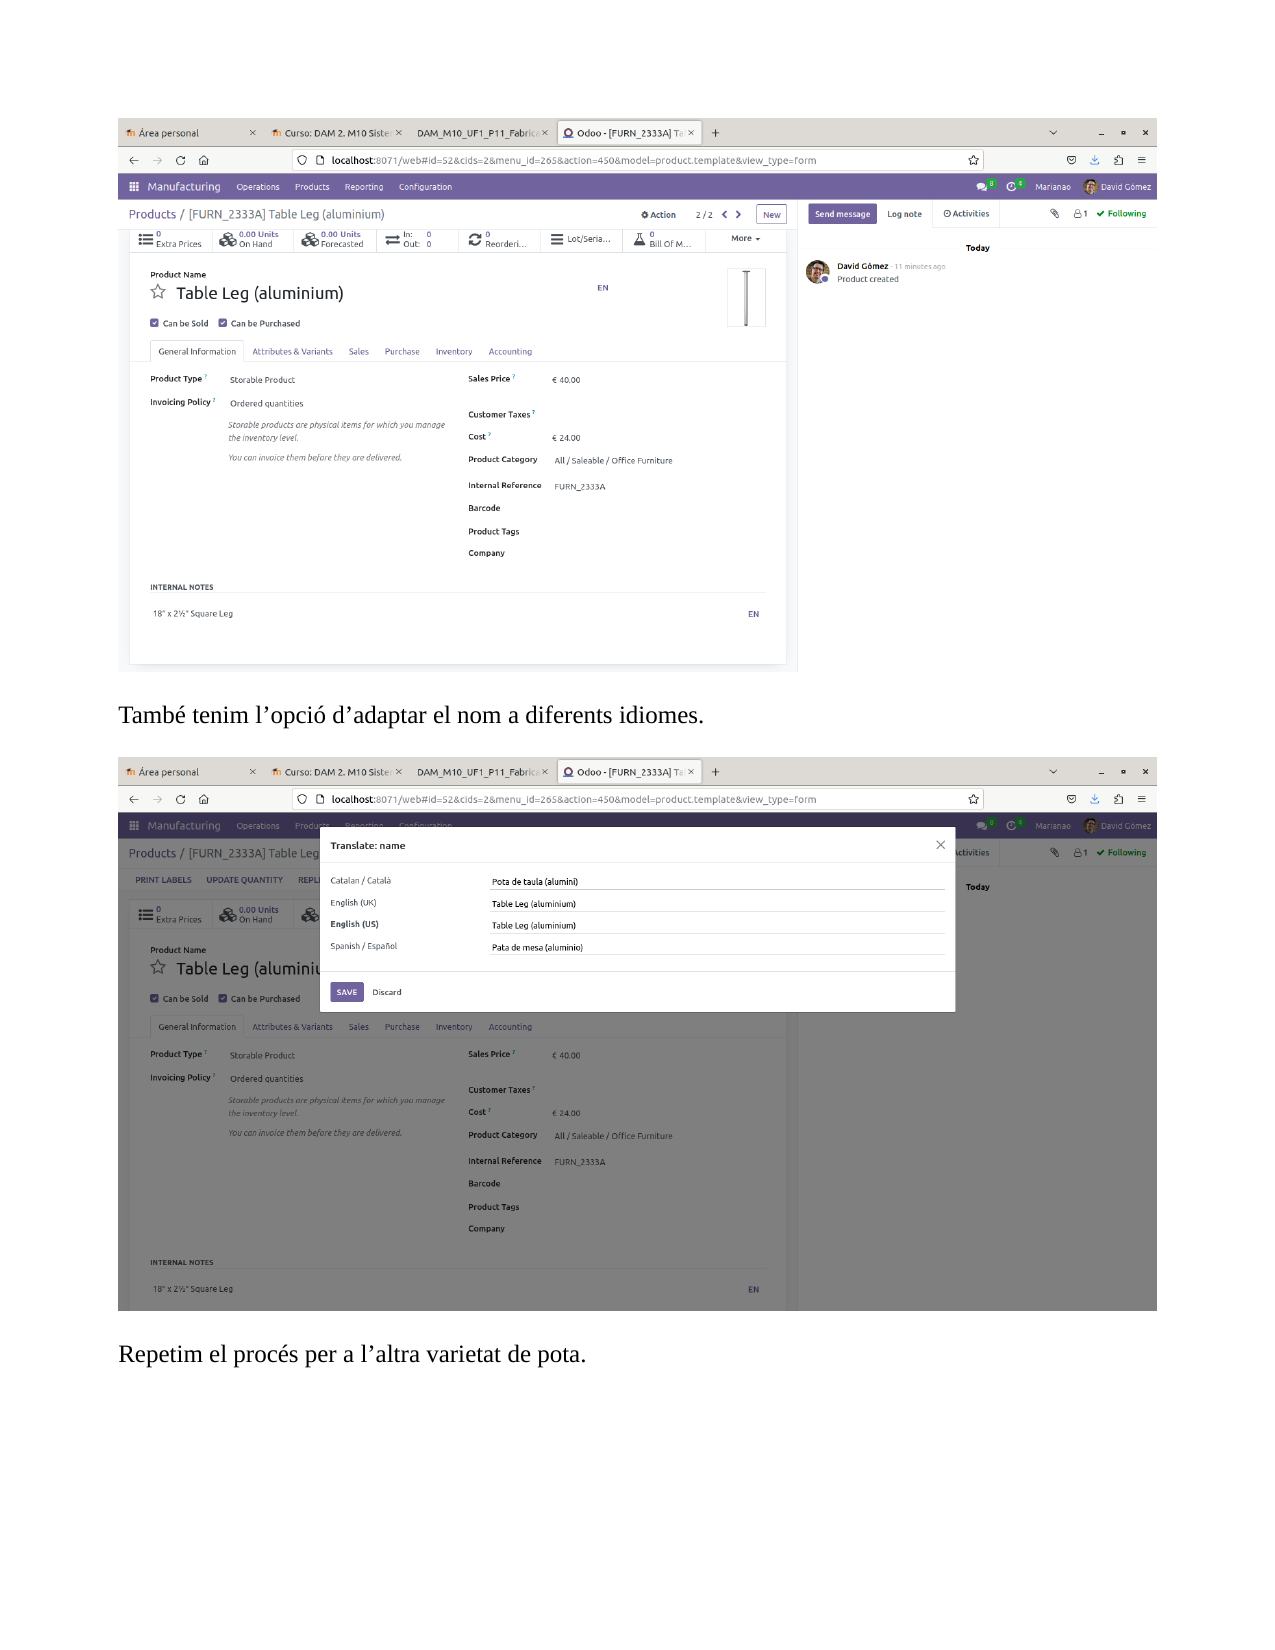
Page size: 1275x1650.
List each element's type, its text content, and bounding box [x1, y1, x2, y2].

picture [118, 118, 1157, 672]
picture [118, 757, 1157, 1311]
text Repetim el procés per a l’altra varietat de pota. [118, 1339, 1157, 1368]
text També tenim l’opció d’adaptar el nom a diferents idiomes. [118, 700, 1157, 729]
